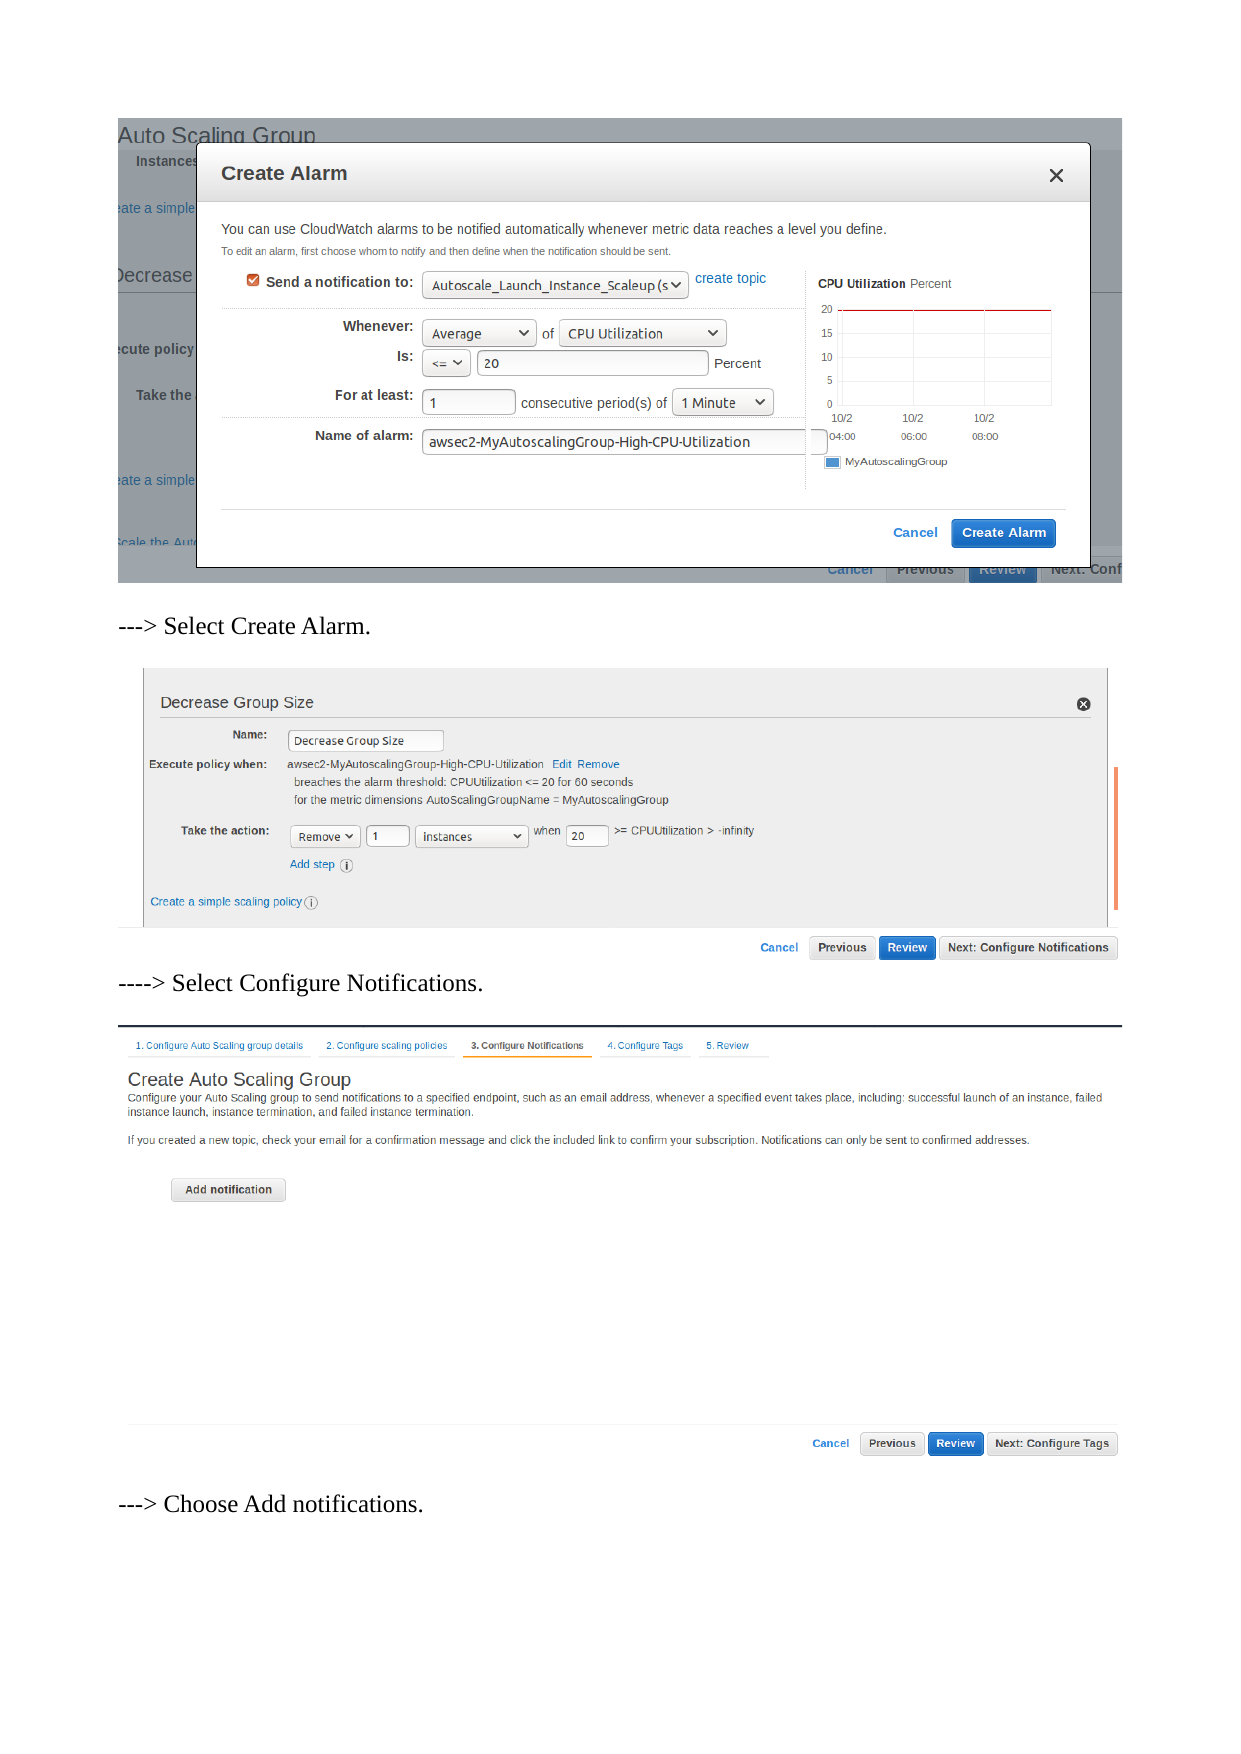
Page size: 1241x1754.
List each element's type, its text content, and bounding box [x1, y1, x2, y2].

text ----> Select Configure Notifications. [118, 968, 1122, 997]
picture [118, 1025, 1123, 1461]
text ---> Choose Add notifications. [118, 1489, 1122, 1518]
picture [118, 118, 1123, 583]
picture [118, 668, 1123, 968]
text ---> Select Create Alarm. [118, 611, 1122, 640]
